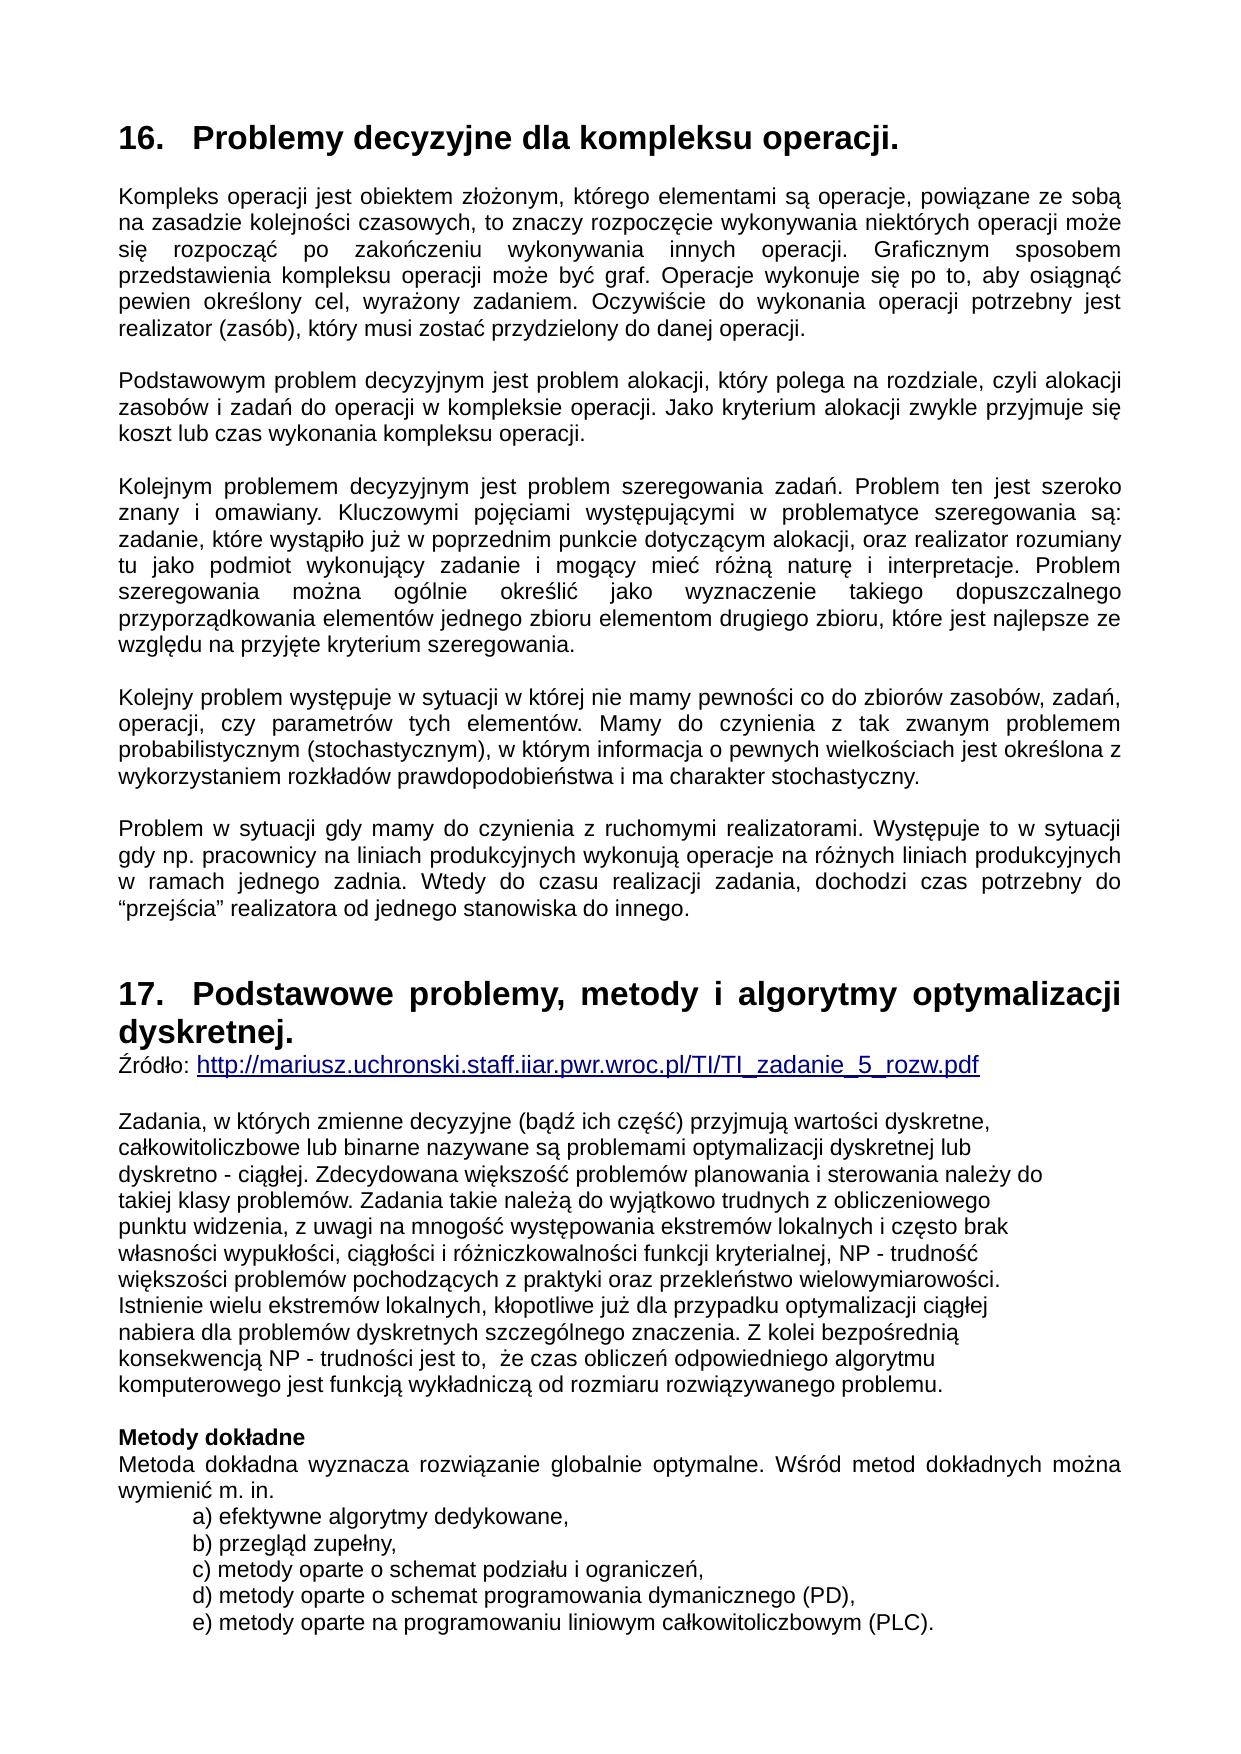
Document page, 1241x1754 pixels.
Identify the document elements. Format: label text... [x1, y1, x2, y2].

text 16. Problemy decyzyjne dla kompleksu operacji. [118, 118, 1122, 157]
text całkowitoliczbowe lub binarne nazywane są problemami optymalizacji dyskretnej lub [118, 1134, 1122, 1161]
text Zadania, w których zmienne decyzyjne (bądź ich część) przyjmują wartości dyskretne, [118, 1108, 1122, 1134]
text e) metody oparte na programowaniu liniowym całkowitoliczbowym (PLC). [192, 1609, 1122, 1635]
text d) metody oparte o schemat programowania dymanicznego (PD), [192, 1582, 1122, 1609]
text dyskretno - ciągłej. Zdecydowana większość problemów planowania i sterowania należy do [118, 1161, 1122, 1187]
text 17. Podstawowe problemy, metody i algorytmy optymalizacji dyskretnej. [118, 973, 1122, 1050]
text takiej klasy problemów. Zadania takie należą do wyjątkowo trudnych z obliczeniowego [118, 1187, 1122, 1213]
text Kompleks operacji jest obiektem złożonym, którego elementami są operacje, powiązane ze sobą na zasadzie kolejności czasowych, to znaczy rozpoczęcie wykonywania niektórych operacji może się rozpocząć po zakończeniu wykonywania innych operacji. Graficznym sposobem przedstawienia kompleksu operacji może być graf. Operacje wykonuje się po to, aby osiągnąć pewien określony cel, wyrażony zadaniem. Oczywiście do wykonania operacji potrzebny jest realizator (zasób), który musi zostać przydzielony do danej operacji. [118, 183, 1122, 341]
text c) metody oparte o schemat podziału i ograniczeń, [192, 1556, 1122, 1582]
text Metoda dokładna wyznacza rozwiązanie globalnie optymalne. Wśród metod dokładnych można wymienić m. in. [118, 1451, 1122, 1503]
text b) przegląd zupełny, [192, 1529, 1122, 1556]
text Źródło: http://mariusz.uchronski.staff.iiar.pwr.wroc.pl/TI/TI_zadanie_5_rozw.pdf [118, 1050, 1122, 1079]
text Problem w sytuacji gdy mamy do czynienia z ruchomymi realizatorami. Występuje to w sytuacji gdy np. pracownicy na liniach produkcyjnych wykonują operacje na różnych liniach produkcyjnych w ramach jednego zadnia. Wtedy do czasu realizacji zadania, dochodzi czas potrzebny do “przejścia” realizatora od jednego stanowiska do innego. [118, 815, 1122, 921]
text Podstawowym problem decyzyjnym jest problem alokacji, który polega na rozdziale, czyli alokacji zasobów i zadań do operacji w kompleksie operacji. Jako kryterium alokacji zwykle przyjmuje się koszt lub czas wykonania kompleksu operacji. [118, 367, 1122, 446]
text Kolejny problem występuje w sytuacji w której nie mamy pewności co do zbiorów zasobów, zadań, operacji, czy parametrów tych elementów. Mamy do czynienia z tak zwanym problemem probabilistycznym (stochastycznym), w którym informacja o pewnych wielkościach jest określona z wykorzystaniem rozkładów prawdopodobieństwa i ma charakter stochastyczny. [118, 684, 1122, 789]
text Kolejnym problemem decyzyjnym jest problem szeregowania zadań. Problem ten jest szeroko znany i omawiany. Kluczowymi pojęciami występującymi w problematyce szeregowania są: zadanie, które wystąpiło już w poprzednim punkcie dotyczącym alokacji, oraz realizator rozumiany tu jako podmiot wykonujący zadanie i mogący mieć różną naturę i interpretacje. Problem szeregowania można ogólnie określić jako wyznaczenie takiego dopuszczalnego przyporządkowania elementów jednego zbioru elementom drugiego zbioru, które jest najlepsze ze względu na przyjęte kryterium szeregowania. [118, 473, 1122, 657]
text nabiera dla problemów dyskretnych szczególnego znaczenia. Z kolei bezpośrednią [118, 1319, 1122, 1345]
text punktu widzenia, z uwagi na mnogość występowania ekstremów lokalnych i często brak [118, 1213, 1122, 1240]
text konsekwencją NP - trudności jest to, że czas obliczeń odpowiedniego algorytmu [118, 1345, 1122, 1371]
text większości problemów pochodzących z praktyki oraz przekleństwo wielowymiarowości. [118, 1266, 1122, 1292]
text Metody dokładne [118, 1424, 1122, 1451]
text a) efektywne algorytmy dedykowane, [192, 1503, 1122, 1529]
text Istnienie wielu ekstremów lokalnych, kłopotliwe już dla przypadku optymalizacji ciągłej [118, 1292, 1122, 1319]
text komputerowego jest funkcją wykładniczą od rozmiaru rozwiązywanego problemu. [118, 1371, 1122, 1398]
text własności wypukłości, ciągłości i różniczkowalności funkcji kryterialnej, NP - trudność [118, 1240, 1122, 1266]
